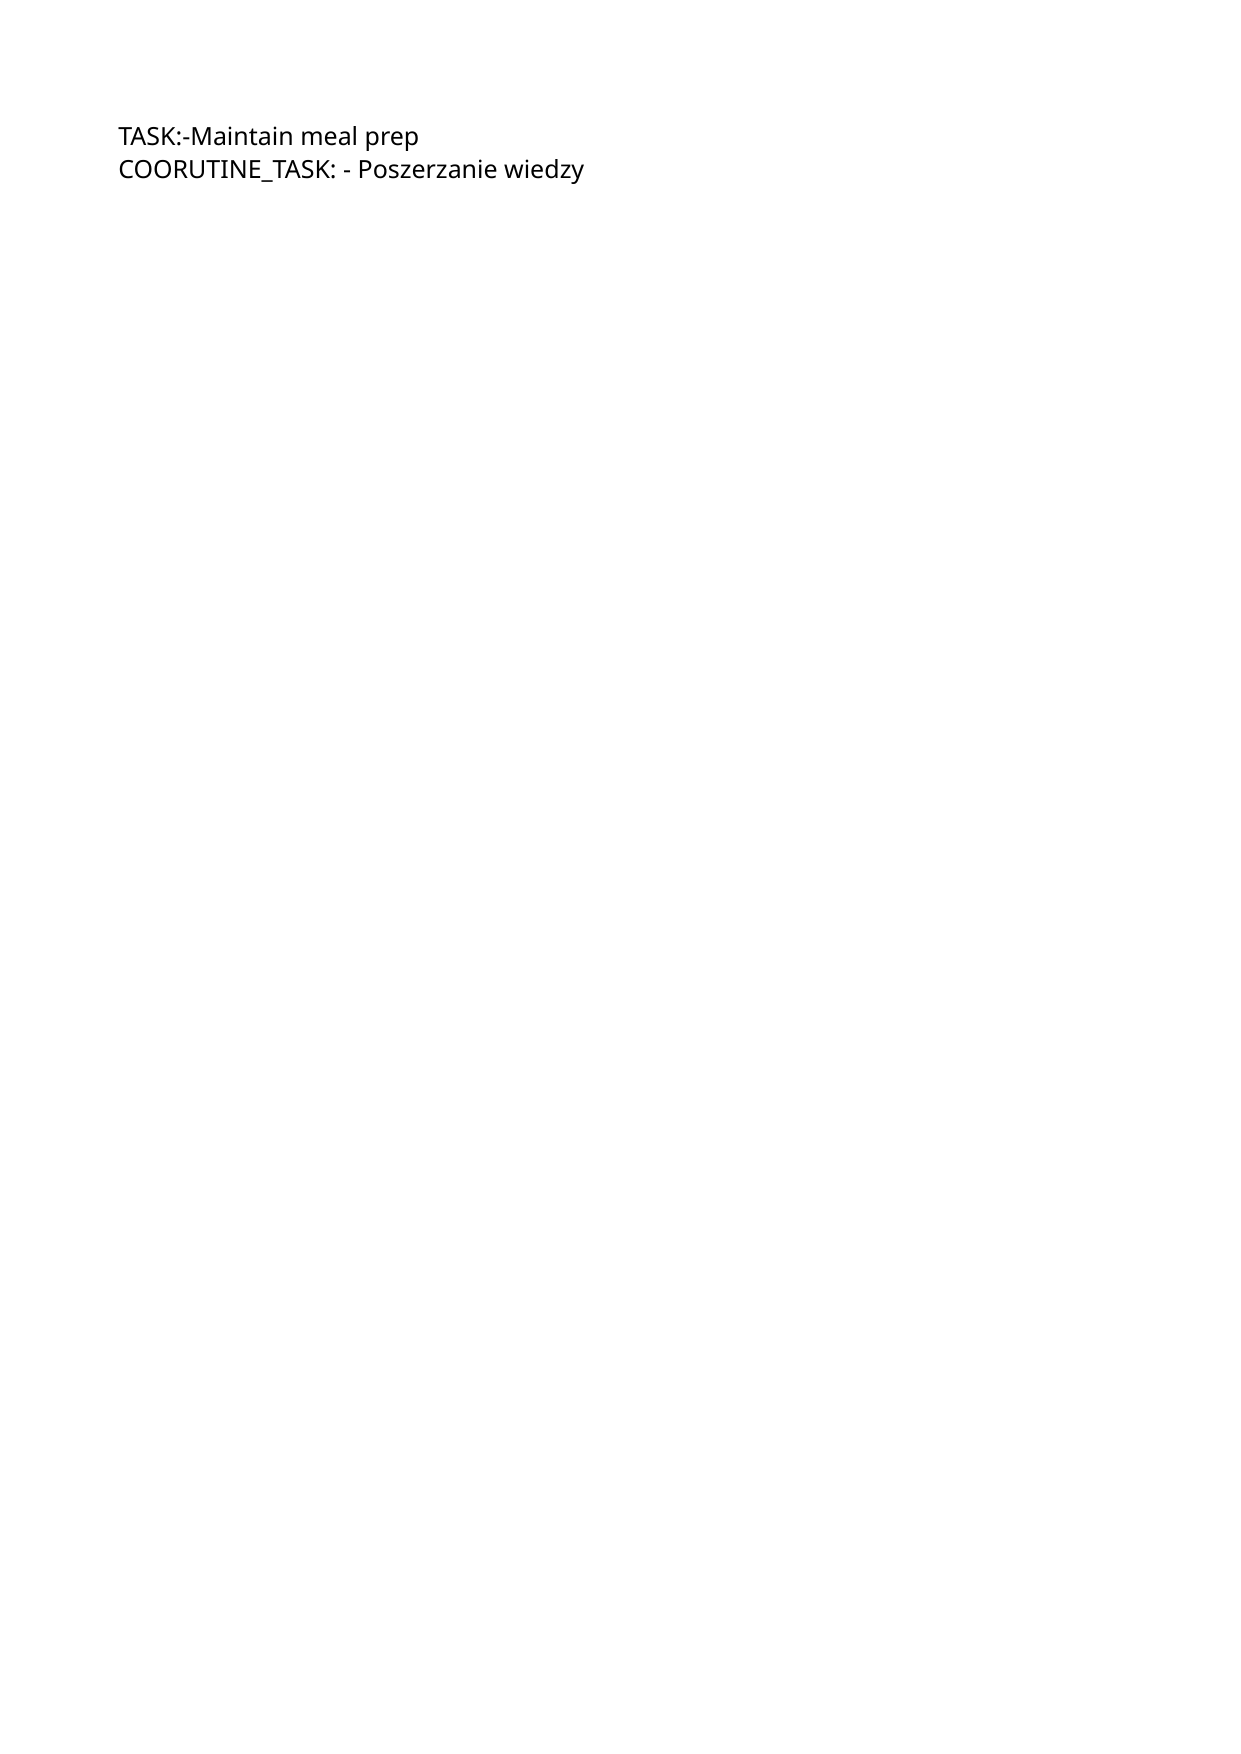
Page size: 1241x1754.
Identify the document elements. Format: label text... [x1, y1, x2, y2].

text COORUTINE_TASK: - Poszerzanie wiedzy [118, 152, 1122, 186]
text TASK:-Maintain meal prep [118, 118, 1122, 152]
